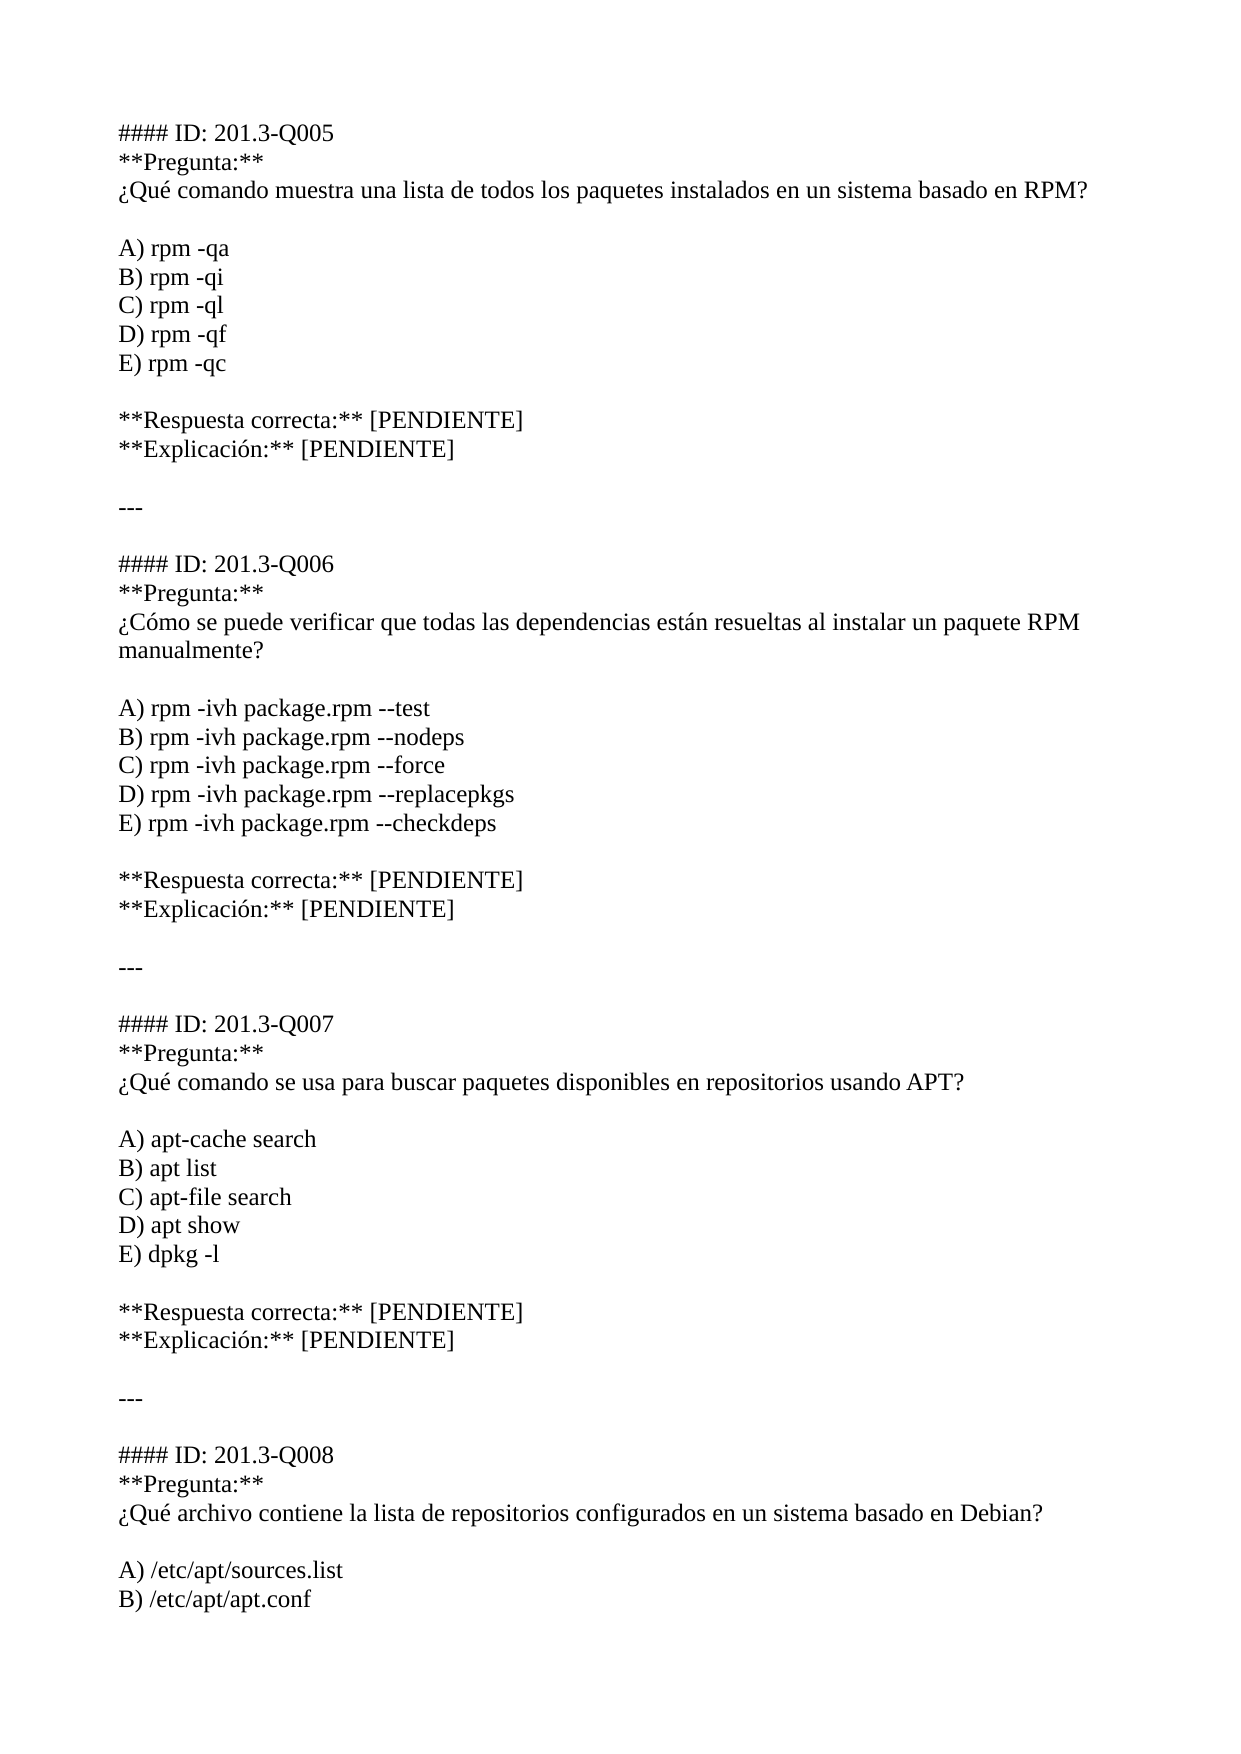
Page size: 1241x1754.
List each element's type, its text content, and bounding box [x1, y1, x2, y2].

text **Explicación:** [PENDIENTE] [118, 894, 1122, 923]
text C) rpm -ivh package.rpm --force [118, 751, 1122, 779]
text --- [118, 952, 1122, 981]
text **Respuesta correcta:** [PENDIENTE] [118, 406, 1122, 434]
text C) rpm -ql [118, 291, 1122, 319]
text **Explicación:** [PENDIENTE] [118, 434, 1122, 463]
text A) rpm -qa [118, 233, 1122, 262]
text **Pregunta:** [118, 578, 1122, 607]
text ¿Cómo se puede verificar que todas las dependencias están resueltas al instalar un paquete RPM manualmente? [118, 607, 1122, 664]
text E) rpm -ivh package.rpm --checkdeps [118, 808, 1122, 837]
text ¿Qué comando muestra una lista de todos los paquetes instalados en un sistema basado en RPM? [118, 176, 1122, 204]
text ¿Qué comando se usa para buscar paquetes disponibles en repositorios usando APT? [118, 1067, 1122, 1096]
text C) apt-file search [118, 1182, 1122, 1211]
text **Explicación:** [PENDIENTE] [118, 1326, 1122, 1354]
text E) dpkg -l [118, 1239, 1122, 1268]
text B) rpm -qi [118, 262, 1122, 291]
text --- [118, 1383, 1122, 1412]
text B) rpm -ivh package.rpm --nodeps [118, 722, 1122, 751]
text A) apt-cache search [118, 1124, 1122, 1153]
text D) rpm -ivh package.rpm --replacepkgs [118, 779, 1122, 808]
text #### ID: 201.3-Q006 [118, 549, 1122, 578]
text **Respuesta correcta:** [PENDIENTE] [118, 866, 1122, 894]
text **Pregunta:** [118, 147, 1122, 176]
text B) apt list [118, 1153, 1122, 1182]
text D) apt show [118, 1211, 1122, 1239]
text A) rpm -ivh package.rpm --test [118, 693, 1122, 722]
text B) /etc/apt/apt.conf [118, 1584, 1122, 1613]
text --- [118, 492, 1122, 521]
text #### ID: 201.3-Q005 [118, 118, 1122, 147]
text **Pregunta:** [118, 1469, 1122, 1498]
text E) rpm -qc [118, 348, 1122, 377]
text D) rpm -qf [118, 319, 1122, 348]
text **Pregunta:** [118, 1038, 1122, 1067]
text #### ID: 201.3-Q007 [118, 1009, 1122, 1038]
text **Respuesta correcta:** [PENDIENTE] [118, 1297, 1122, 1326]
text ¿Qué archivo contiene la lista de repositorios configurados en un sistema basado en Debian? [118, 1498, 1122, 1527]
text #### ID: 201.3-Q008 [118, 1441, 1122, 1469]
text A) /etc/apt/sources.list [118, 1556, 1122, 1584]
